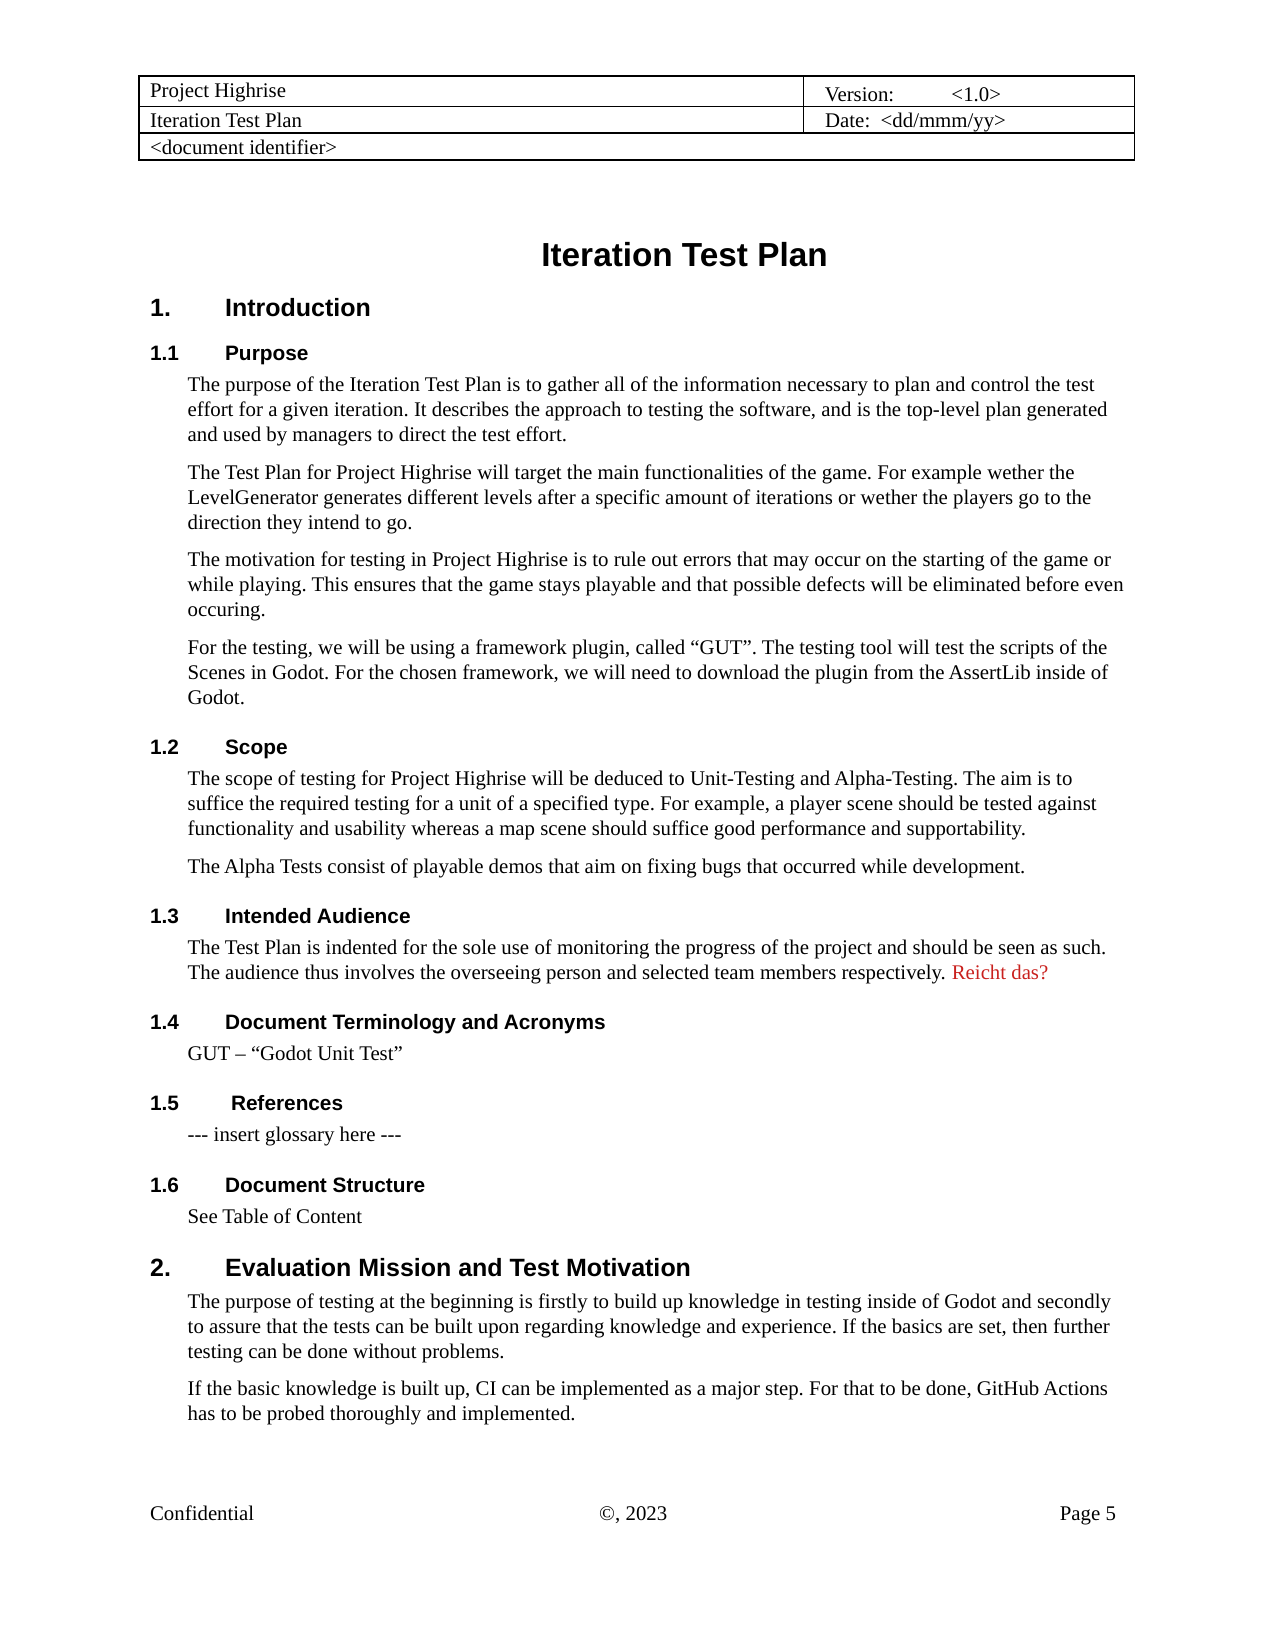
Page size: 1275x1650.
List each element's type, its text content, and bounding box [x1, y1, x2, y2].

text The motivation for testing in Project Highrise is to rule out errors that may occur on the starting of the game or while playing. This ensures that the game stays playable and that possible defects will be eliminated before even occuring. [187, 546, 1125, 621]
subtitle Introduction [150, 293, 1125, 321]
text The Test Plan is indented for the sole use of monitoring the progress of the project and should be seen as such. The audience thus involves the overseeing person and selected team members respectively. Reicht das? [187, 934, 1125, 984]
text GUT – “Godot Unit Test” [187, 1040, 1125, 1065]
subtitle Evaluation Mission and Test Motivation [150, 1253, 1125, 1281]
subtitle Document Structure [150, 1171, 1125, 1196]
subtitle Purpose [150, 340, 1125, 365]
subtitle Document Terminology and Acronyms [150, 1009, 1125, 1034]
text --- insert glossary here --- [187, 1121, 1125, 1146]
subtitle Intended Audience [150, 903, 1125, 928]
text See Table of Content [187, 1203, 1125, 1228]
title Iteration Test Plan [197, 235, 1125, 274]
subtitle References [150, 1090, 1125, 1115]
subtitle Scope [150, 734, 1125, 759]
text For the testing, we will be using a framework plugin, called “GUT”. The testing tool will test the scripts of the Scenes in Godot. For the chosen framework, we will need to download the plugin from the AssertLib inside of Godot. [187, 634, 1125, 709]
text The purpose of testing at the beginning is firstly to build up knowledge in testing inside of Godot and secondly to assure that the tests can be built upon regarding knowledge and experience. If the basics are set, then further testing can be done without problems. [187, 1288, 1125, 1363]
text The purpose of the Iteration Test Plan is to gather all of the information necessary to plan and control the test effort for a given iteration. It describes the approach to testing the software, and is the top-level plan generated and used by managers to direct the test effort. [187, 371, 1125, 446]
text The Test Plan for Project Highrise will target the main functionalities of the game. For example wether the LevelGenerator generates different levels after a specific amount of iterations or wether the players go to the direction they intend to go. [187, 459, 1125, 534]
text If the basic knowledge is built up, CI can be implemented as a major step. For that to be done, GitHub Actions has to be probed thoroughly and implemented. [187, 1375, 1125, 1425]
text The Alpha Tests consist of playable demos that aim on fixing bugs that occurred while development. [187, 853, 1125, 878]
text The scope of testing for Project Highrise will be deduced to Unit-Testing and Alpha-Testing. The aim is to suffice the required testing for a unit of a specified type. For example, a player scene should be tested against functionality and usability whereas a map scene should suffice good performance and supportability. [187, 765, 1125, 840]
